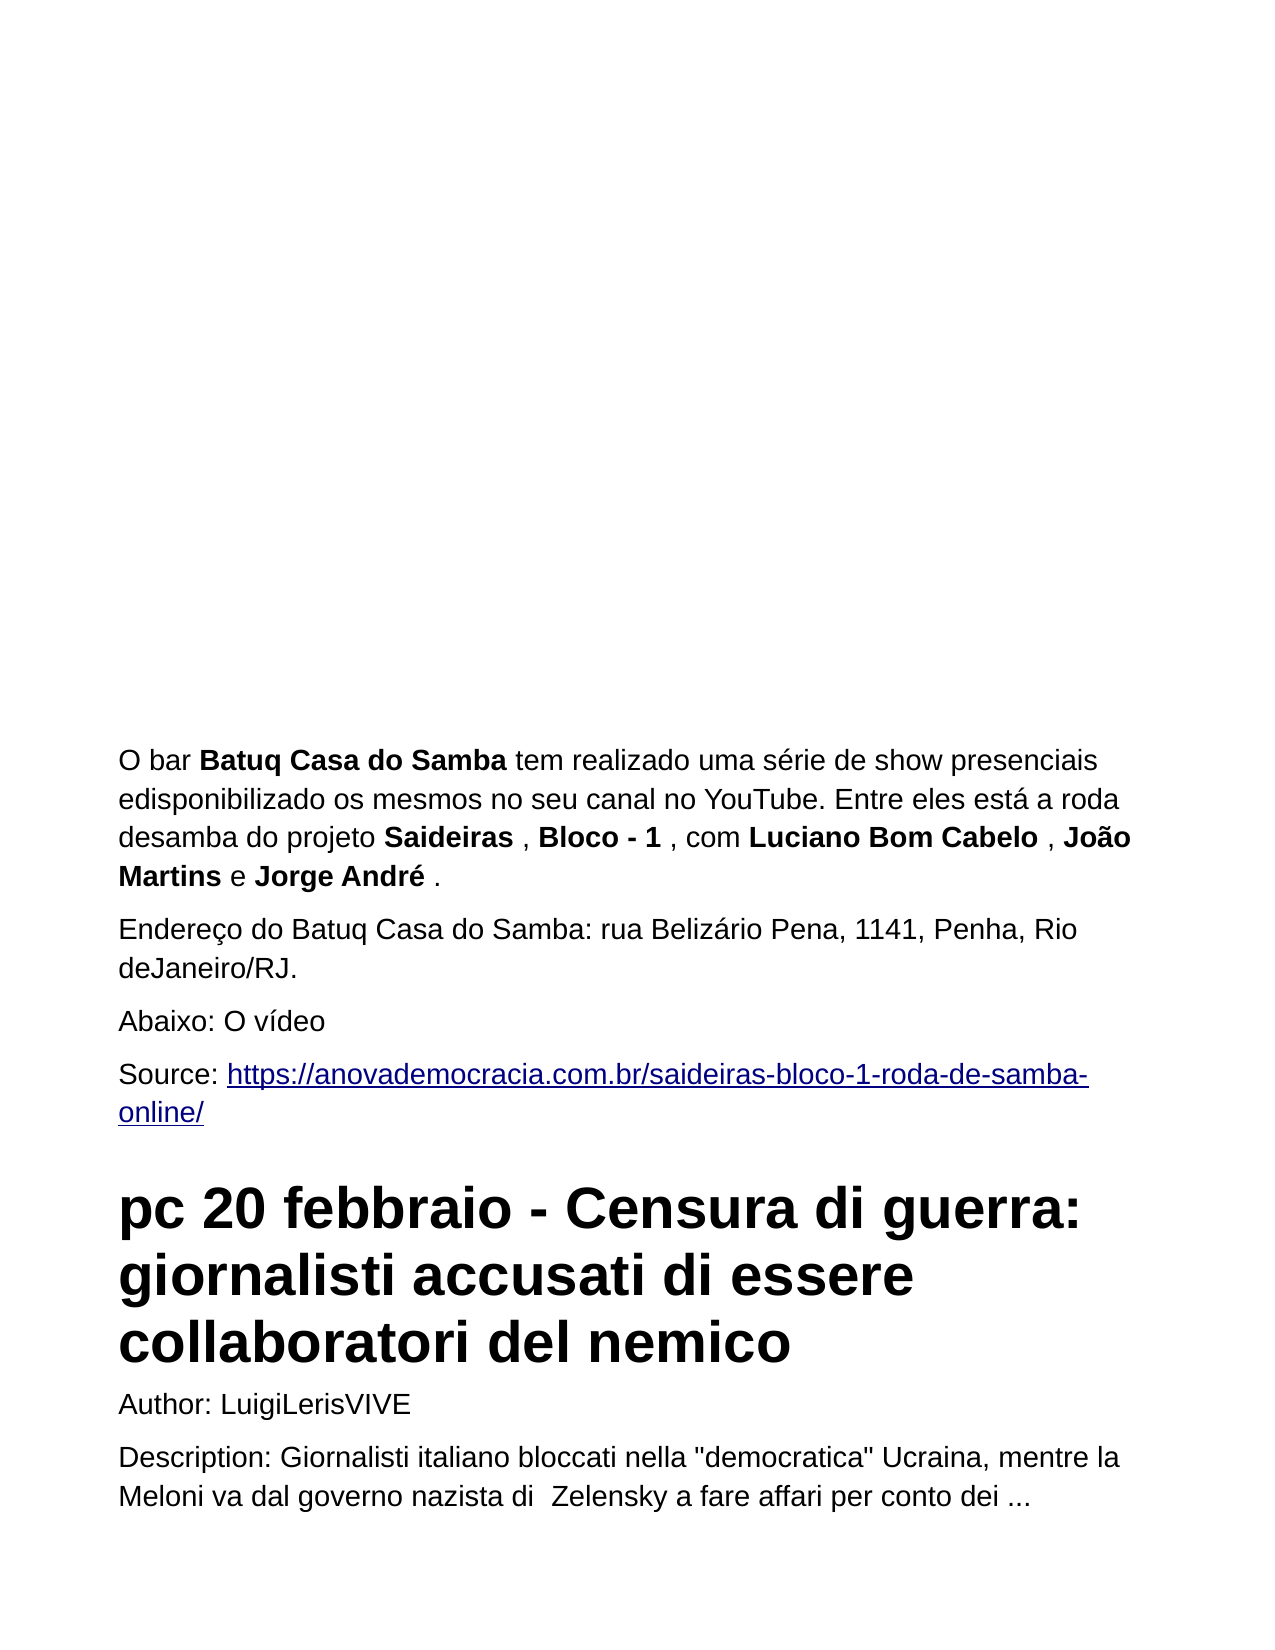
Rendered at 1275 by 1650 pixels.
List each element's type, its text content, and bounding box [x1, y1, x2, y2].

subtitle pc 20 febbraio - Censura di guerra: giornalisti accusati di essere collaboratori del nemico [118, 1173, 1157, 1375]
text Author: LuigiLerisVIVE [118, 1387, 1157, 1421]
text Abaixo: O vídeo [118, 1004, 1157, 1037]
text Endereço do Batuq Casa do Samba: rua Belizário Pena, 1141, Penha, Rio deJaneiro/RJ. [118, 912, 1157, 984]
text Description: Giornalisti italiano bloccati nella "democratica" Ucraina, mentre la Meloni va dal governo nazista di Zelensky a fare affari per conto dei ... [118, 1440, 1157, 1512]
text O bar Batuq Casa do Samba tem realizado uma série de show presenciais edisponibilizado os mesmos no seu canal no YouTube. Entre eles está a roda desamba do projeto Saideiras , Bloco - 1 , com Luciano Bom Cabelo , João Martins e Jorge André . [118, 743, 1157, 892]
text Source: https://anovademocracia.com.br/saideiras-bloco-1-roda-de-samba-online/ [118, 1057, 1157, 1129]
